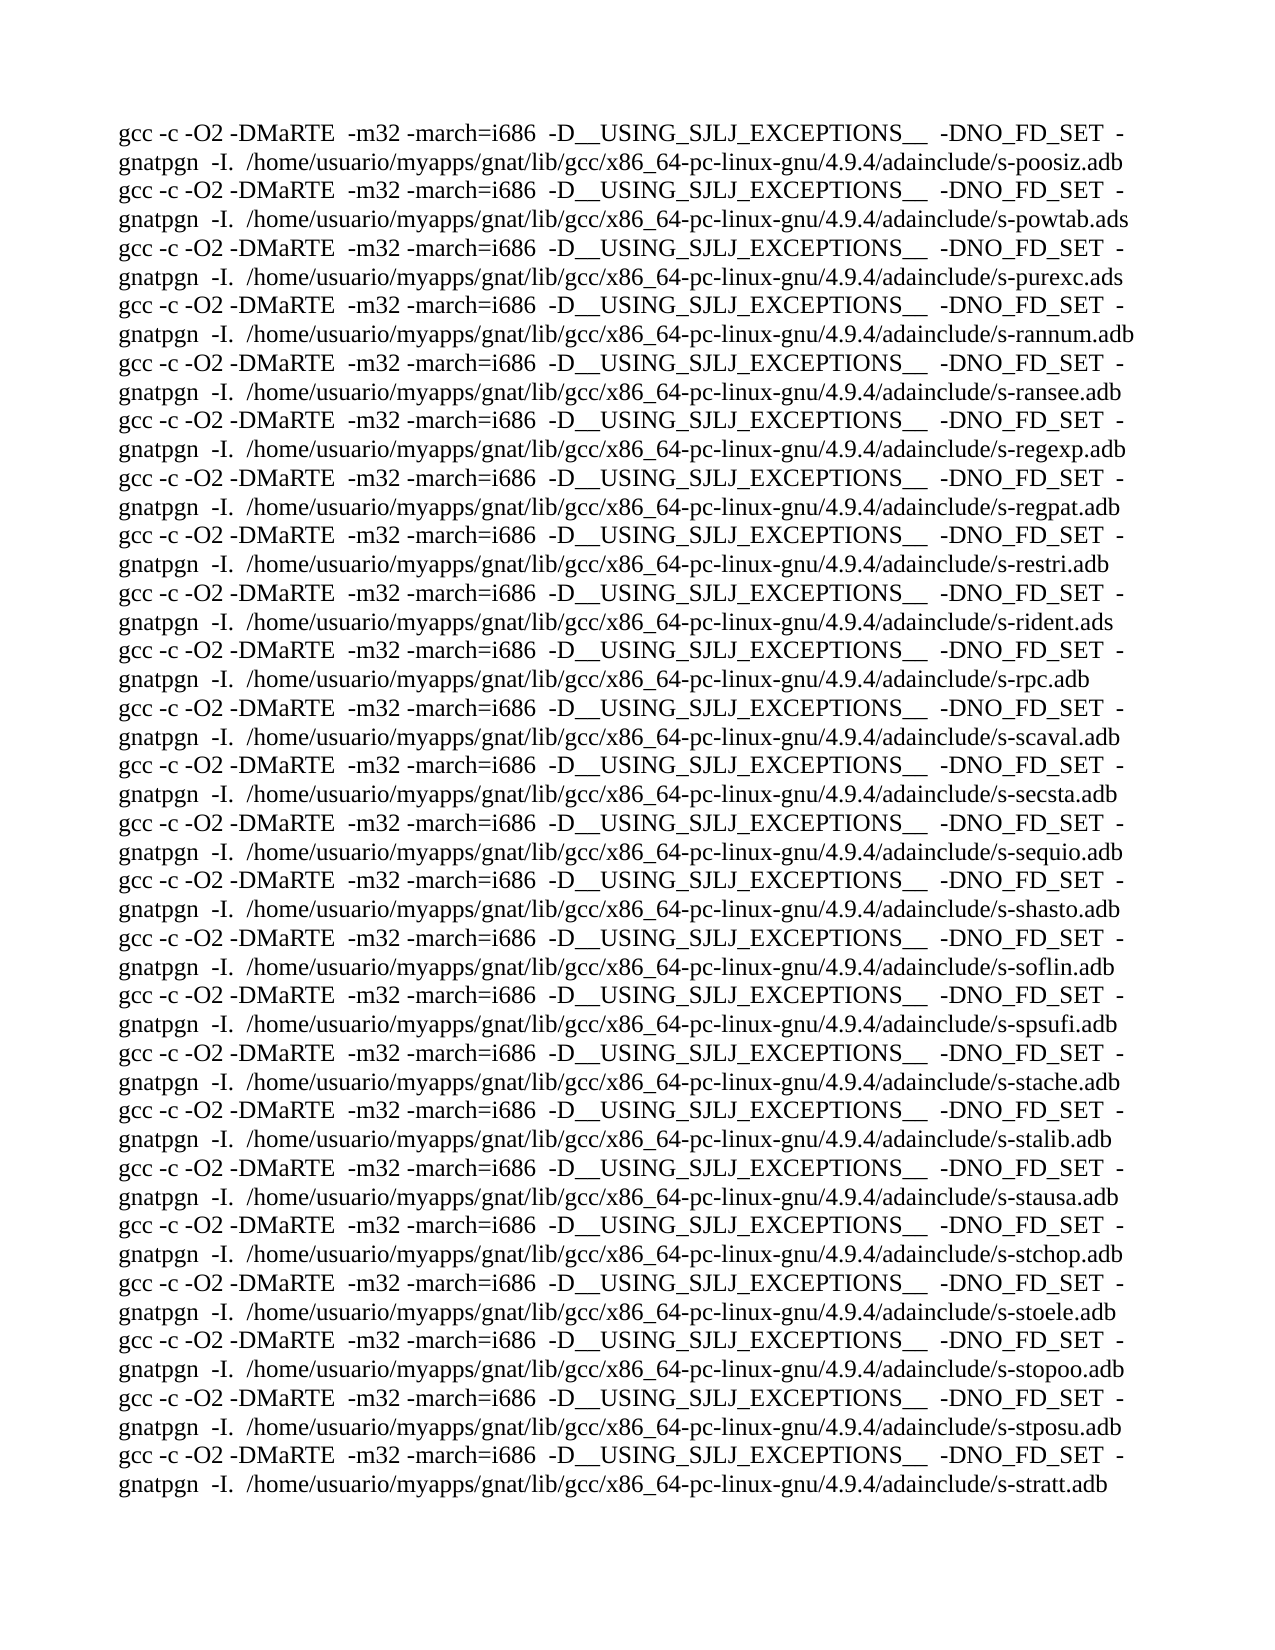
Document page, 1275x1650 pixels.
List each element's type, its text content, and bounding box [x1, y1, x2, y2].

text gcc -c -O2 -DMaRTE -m32 -march=i686 -D__USING_SJLJ_EXCEPTIONS__ -DNO_FD_SET -gnatpgn -I. /home/usuario/myapps/gnat/lib/gcc/x86_64-pc-linux-gnu/4.9.4/adainclude/s-stposu.adb [118, 1383, 1157, 1441]
text gcc -c -O2 -DMaRTE -m32 -march=i686 -D__USING_SJLJ_EXCEPTIONS__ -DNO_FD_SET -gnatpgn -I. /home/usuario/myapps/gnat/lib/gcc/x86_64-pc-linux-gnu/4.9.4/adainclude/s-stratt.adb [118, 1441, 1157, 1498]
text gcc -c -O2 -DMaRTE -m32 -march=i686 -D__USING_SJLJ_EXCEPTIONS__ -DNO_FD_SET -gnatpgn -I. /home/usuario/myapps/gnat/lib/gcc/x86_64-pc-linux-gnu/4.9.4/adainclude/s-rpc.adb [118, 636, 1157, 693]
text gcc -c -O2 -DMaRTE -m32 -march=i686 -D__USING_SJLJ_EXCEPTIONS__ -DNO_FD_SET -gnatpgn -I. /home/usuario/myapps/gnat/lib/gcc/x86_64-pc-linux-gnu/4.9.4/adainclude/s-shasto.adb [118, 866, 1157, 923]
text gcc -c -O2 -DMaRTE -m32 -march=i686 -D__USING_SJLJ_EXCEPTIONS__ -DNO_FD_SET -gnatpgn -I. /home/usuario/myapps/gnat/lib/gcc/x86_64-pc-linux-gnu/4.9.4/adainclude/s-rannum.adb [118, 291, 1157, 348]
text gcc -c -O2 -DMaRTE -m32 -march=i686 -D__USING_SJLJ_EXCEPTIONS__ -DNO_FD_SET -gnatpgn -I. /home/usuario/myapps/gnat/lib/gcc/x86_64-pc-linux-gnu/4.9.4/adainclude/s-stchop.adb [118, 1211, 1157, 1268]
text gcc -c -O2 -DMaRTE -m32 -march=i686 -D__USING_SJLJ_EXCEPTIONS__ -DNO_FD_SET -gnatpgn -I. /home/usuario/myapps/gnat/lib/gcc/x86_64-pc-linux-gnu/4.9.4/adainclude/s-stoele.adb [118, 1268, 1157, 1326]
text gcc -c -O2 -DMaRTE -m32 -march=i686 -D__USING_SJLJ_EXCEPTIONS__ -DNO_FD_SET -gnatpgn -I. /home/usuario/myapps/gnat/lib/gcc/x86_64-pc-linux-gnu/4.9.4/adainclude/s-poosiz.adb [118, 118, 1157, 176]
text gcc -c -O2 -DMaRTE -m32 -march=i686 -D__USING_SJLJ_EXCEPTIONS__ -DNO_FD_SET -gnatpgn -I. /home/usuario/myapps/gnat/lib/gcc/x86_64-pc-linux-gnu/4.9.4/adainclude/s-stache.adb [118, 1038, 1157, 1096]
text gcc -c -O2 -DMaRTE -m32 -march=i686 -D__USING_SJLJ_EXCEPTIONS__ -DNO_FD_SET -gnatpgn -I. /home/usuario/myapps/gnat/lib/gcc/x86_64-pc-linux-gnu/4.9.4/adainclude/s-stalib.adb [118, 1096, 1157, 1153]
text gcc -c -O2 -DMaRTE -m32 -march=i686 -D__USING_SJLJ_EXCEPTIONS__ -DNO_FD_SET -gnatpgn -I. /home/usuario/myapps/gnat/lib/gcc/x86_64-pc-linux-gnu/4.9.4/adainclude/s-regexp.adb [118, 406, 1157, 463]
text gcc -c -O2 -DMaRTE -m32 -march=i686 -D__USING_SJLJ_EXCEPTIONS__ -DNO_FD_SET -gnatpgn -I. /home/usuario/myapps/gnat/lib/gcc/x86_64-pc-linux-gnu/4.9.4/adainclude/s-secsta.adb [118, 751, 1157, 808]
text gcc -c -O2 -DMaRTE -m32 -march=i686 -D__USING_SJLJ_EXCEPTIONS__ -DNO_FD_SET -gnatpgn -I. /home/usuario/myapps/gnat/lib/gcc/x86_64-pc-linux-gnu/4.9.4/adainclude/s-sequio.adb [118, 808, 1157, 866]
text gcc -c -O2 -DMaRTE -m32 -march=i686 -D__USING_SJLJ_EXCEPTIONS__ -DNO_FD_SET -gnatpgn -I. /home/usuario/myapps/gnat/lib/gcc/x86_64-pc-linux-gnu/4.9.4/adainclude/s-stausa.adb [118, 1153, 1157, 1211]
text gcc -c -O2 -DMaRTE -m32 -march=i686 -D__USING_SJLJ_EXCEPTIONS__ -DNO_FD_SET -gnatpgn -I. /home/usuario/myapps/gnat/lib/gcc/x86_64-pc-linux-gnu/4.9.4/adainclude/s-soflin.adb [118, 923, 1157, 981]
text gcc -c -O2 -DMaRTE -m32 -march=i686 -D__USING_SJLJ_EXCEPTIONS__ -DNO_FD_SET -gnatpgn -I. /home/usuario/myapps/gnat/lib/gcc/x86_64-pc-linux-gnu/4.9.4/adainclude/s-restri.adb [118, 521, 1157, 578]
text gcc -c -O2 -DMaRTE -m32 -march=i686 -D__USING_SJLJ_EXCEPTIONS__ -DNO_FD_SET -gnatpgn -I. /home/usuario/myapps/gnat/lib/gcc/x86_64-pc-linux-gnu/4.9.4/adainclude/s-stopoo.adb [118, 1326, 1157, 1383]
text gcc -c -O2 -DMaRTE -m32 -march=i686 -D__USING_SJLJ_EXCEPTIONS__ -DNO_FD_SET -gnatpgn -I. /home/usuario/myapps/gnat/lib/gcc/x86_64-pc-linux-gnu/4.9.4/adainclude/s-spsufi.adb [118, 981, 1157, 1038]
text gcc -c -O2 -DMaRTE -m32 -march=i686 -D__USING_SJLJ_EXCEPTIONS__ -DNO_FD_SET -gnatpgn -I. /home/usuario/myapps/gnat/lib/gcc/x86_64-pc-linux-gnu/4.9.4/adainclude/s-scaval.adb [118, 693, 1157, 751]
text gcc -c -O2 -DMaRTE -m32 -march=i686 -D__USING_SJLJ_EXCEPTIONS__ -DNO_FD_SET -gnatpgn -I. /home/usuario/myapps/gnat/lib/gcc/x86_64-pc-linux-gnu/4.9.4/adainclude/s-rident.ads [118, 578, 1157, 636]
text gcc -c -O2 -DMaRTE -m32 -march=i686 -D__USING_SJLJ_EXCEPTIONS__ -DNO_FD_SET -gnatpgn -I. /home/usuario/myapps/gnat/lib/gcc/x86_64-pc-linux-gnu/4.9.4/adainclude/s-purexc.ads [118, 233, 1157, 291]
text gcc -c -O2 -DMaRTE -m32 -march=i686 -D__USING_SJLJ_EXCEPTIONS__ -DNO_FD_SET -gnatpgn -I. /home/usuario/myapps/gnat/lib/gcc/x86_64-pc-linux-gnu/4.9.4/adainclude/s-ransee.adb [118, 348, 1157, 406]
text gcc -c -O2 -DMaRTE -m32 -march=i686 -D__USING_SJLJ_EXCEPTIONS__ -DNO_FD_SET -gnatpgn -I. /home/usuario/myapps/gnat/lib/gcc/x86_64-pc-linux-gnu/4.9.4/adainclude/s-regpat.adb [118, 463, 1157, 521]
text gcc -c -O2 -DMaRTE -m32 -march=i686 -D__USING_SJLJ_EXCEPTIONS__ -DNO_FD_SET -gnatpgn -I. /home/usuario/myapps/gnat/lib/gcc/x86_64-pc-linux-gnu/4.9.4/adainclude/s-powtab.ads [118, 176, 1157, 233]
